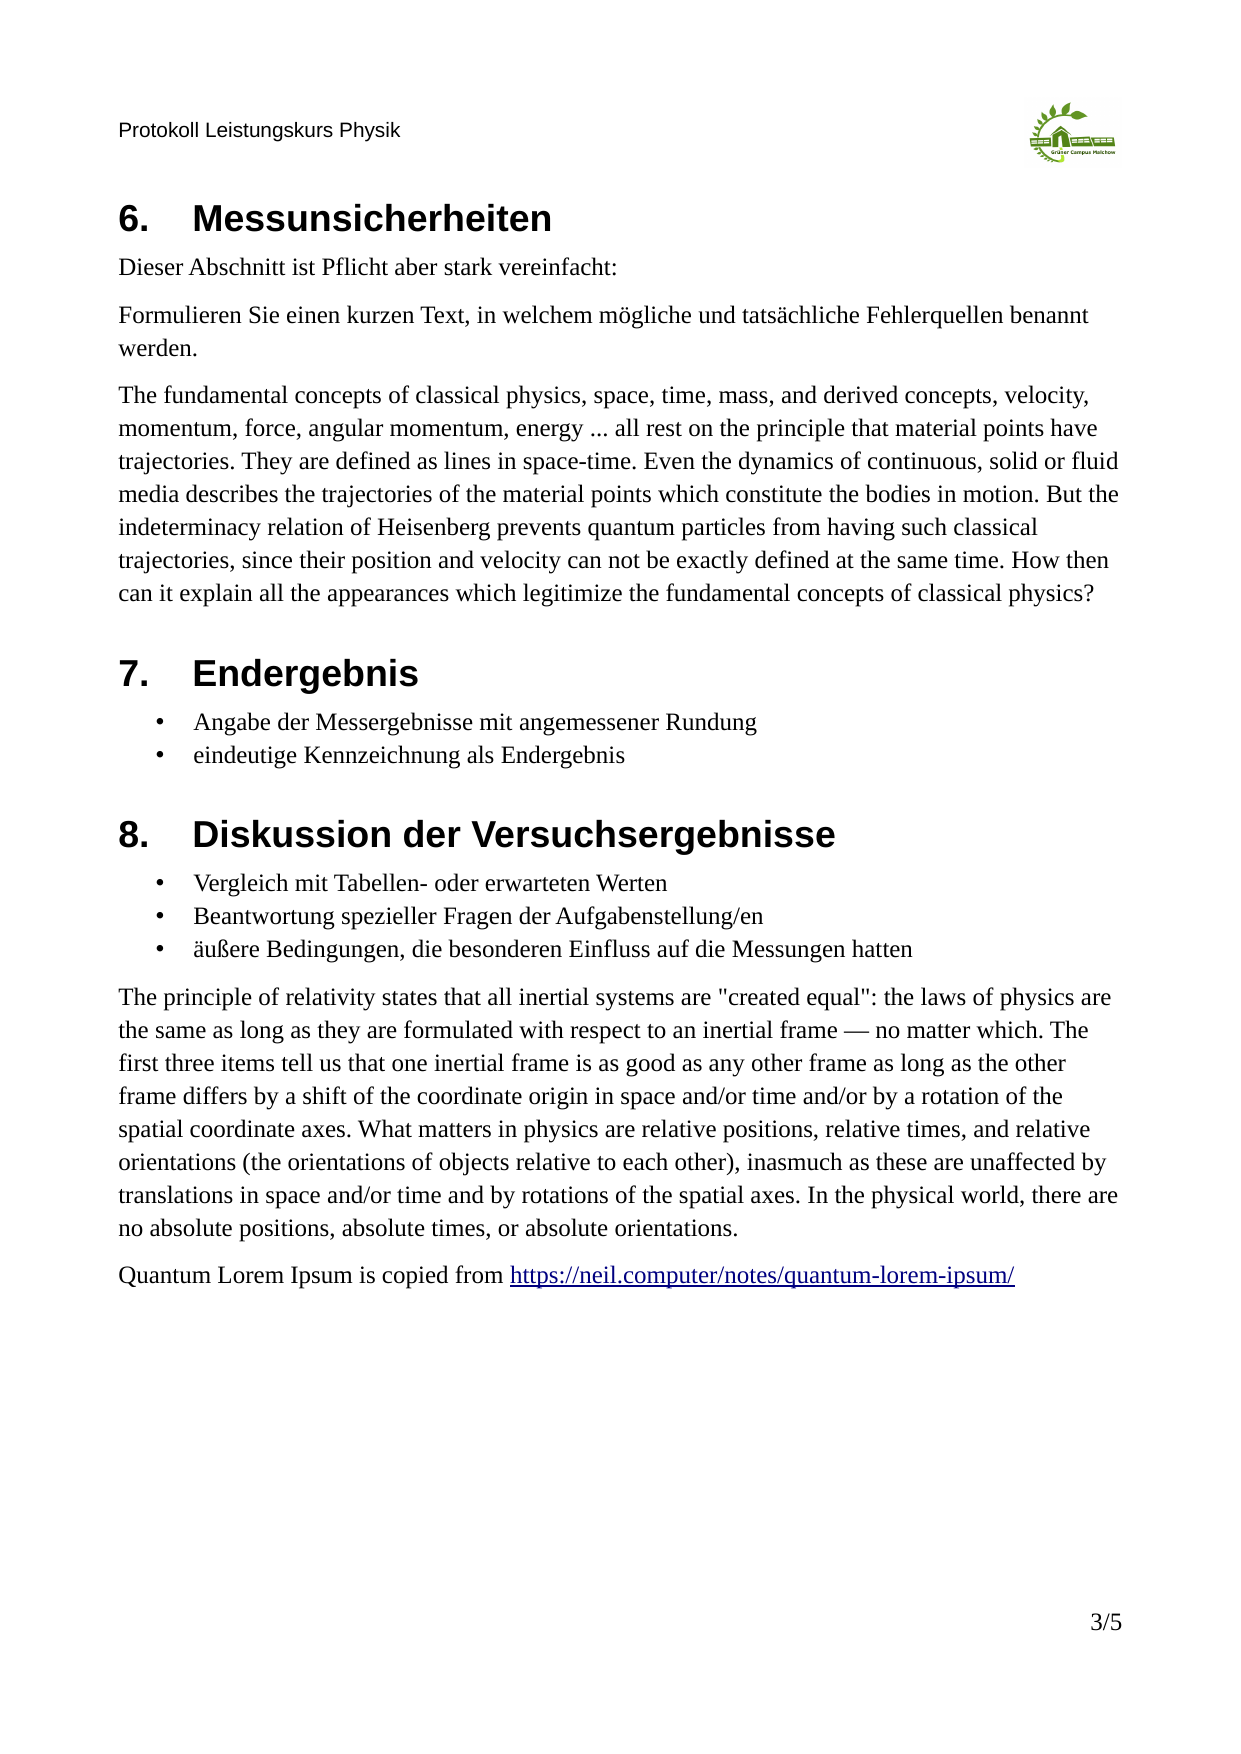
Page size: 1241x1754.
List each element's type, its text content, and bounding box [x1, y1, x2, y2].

subtitle Messunsicherheiten [118, 197, 1122, 240]
list Vergleich mit Tabellen- oder erwarteten Werten [156, 868, 1122, 897]
text Formulieren Sie einen kurzen Text, in welchem mögliche und tatsächliche Fehlerquellen benannt werden. [118, 300, 1122, 362]
list Beantwortung spezieller Fragen der Aufgabenstellung/en [156, 901, 1122, 930]
list äußere Bedingungen, die besonderen Einfluss auf die Messungen hatten [156, 934, 1122, 963]
text The principle of relativity states that all inertial systems are "created equal": the laws of physics are the same as long as they are formulated with respect to an inertial frame — no matter which. The first three items tell us that one inertial frame is as good as any other frame as long as the other frame differs by a shift of the coordinate origin in space and/or time and/or by a rotation of the spatial coordinate axes. What matters in physics are relative positions, relative times, and relative orientations (the orientations of objects relative to each other), inasmuch as these are unaffected by translations in space and/or time and by rotations of the spatial axes. In the physical world, there are no absolute positions, absolute times, or absolute orientations. [118, 982, 1122, 1242]
subtitle Endergebnis [118, 651, 1122, 694]
list Angabe der Messergebnisse mit angemessener Rundung [156, 707, 1122, 736]
subtitle Diskussion der Versuchsergebnisse [118, 812, 1122, 856]
text Dieser Abschnitt ist Pflicht aber stark vereinfacht: [118, 252, 1122, 281]
picture [1023, 97, 1123, 168]
text Quantum Lorem Ipsum is copied from https://neil.computer/notes/quantum-lorem-ipsum/ [118, 1260, 1122, 1289]
list eindeutige Kennzeichnung als Endergebnis [156, 740, 1122, 768]
text The fundamental concepts of classical physics, space, time, mass, and derived concepts, velocity, momentum, force, angular momentum, energy ... all rest on the principle that material points have trajectories. They are defined as lines in space-time. Even the dynamics of continuous, solid or fluid media describes the trajectories of the material points which constitute the bodies in motion. But the indeterminacy relation of Heisenberg prevents quantum particles from having such classical trajectories, since their position and velocity can not be exactly defined at the same time. How then can it explain all the appearances which legitimize the fundamental concepts of classical physics? [118, 380, 1122, 607]
